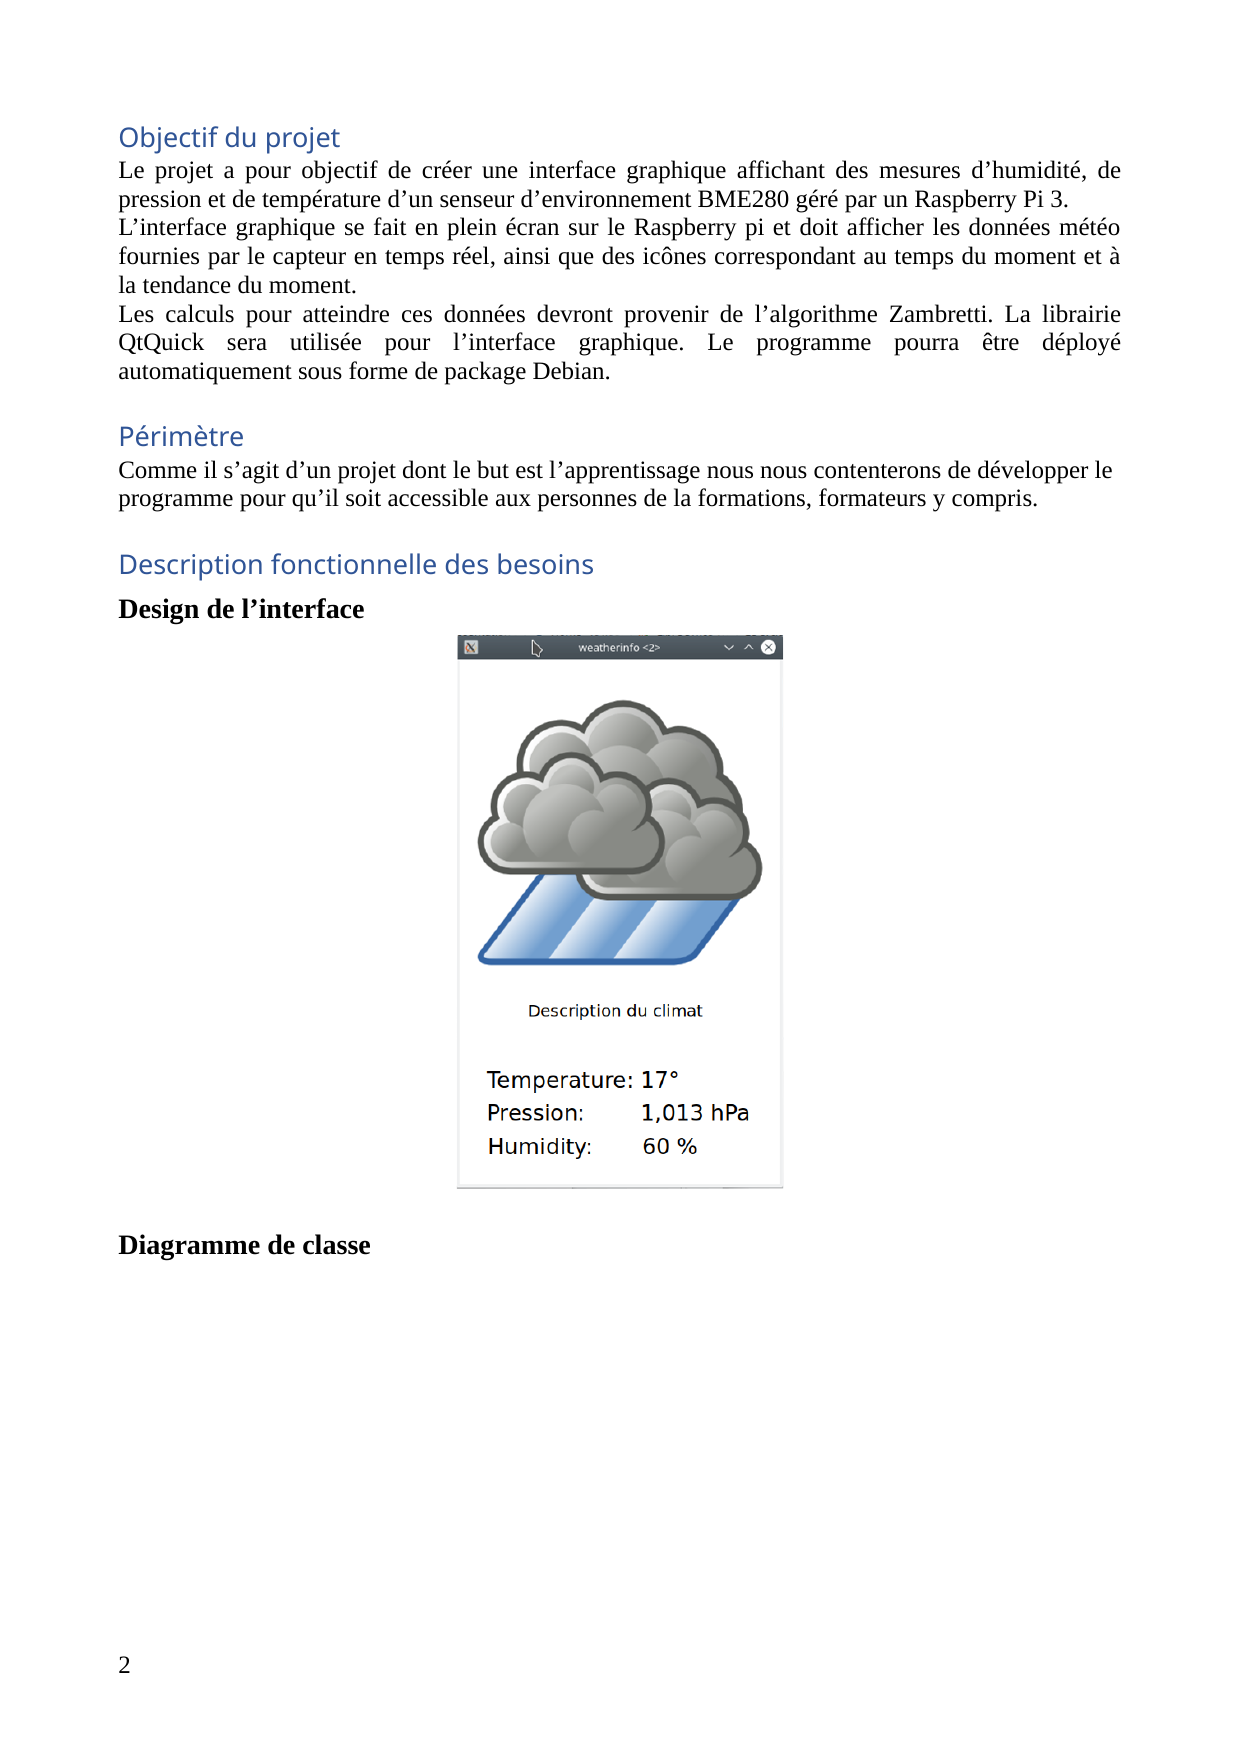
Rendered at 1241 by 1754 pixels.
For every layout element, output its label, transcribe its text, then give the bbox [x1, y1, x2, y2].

subtitle Description fonctionnelle des besoins [118, 545, 1122, 582]
text Les calculs pour atteindre ces données devront provenir de l’algorithme Zambretti. La librairie QtQuick sera utilisée pour l’interface graphique. Le programme pourra être déployé automatiquement sous forme de package Debian. [118, 299, 1122, 385]
subtitle Périmètre [118, 418, 1122, 455]
text Comme il s’agit d’un projet dont le but est l’apprentissage nous nous contenterons de développer le programme pour qu’il soit accessible aux personnes de la formations, formateurs y compris. [118, 455, 1122, 512]
text L’interface graphique se fait en plein écran sur le Raspberry pi et doit afficher les données météo fournies par le capteur en temps réel, ainsi que des icônes correspondant au temps du moment et à la tendance du moment. [118, 212, 1122, 299]
subtitle Objectif du projet [118, 118, 1122, 155]
text Le projet a pour objectif de créer une interface graphique affichant des mesures d’humidité, de pression et de température d’un senseur d’environnement BME280 géré par un Raspberry Pi 3. [118, 155, 1122, 212]
subtitle Design de l’interface [118, 592, 1122, 625]
subtitle Diagramme de classe [118, 1228, 1122, 1260]
picture [456, 635, 784, 1189]
